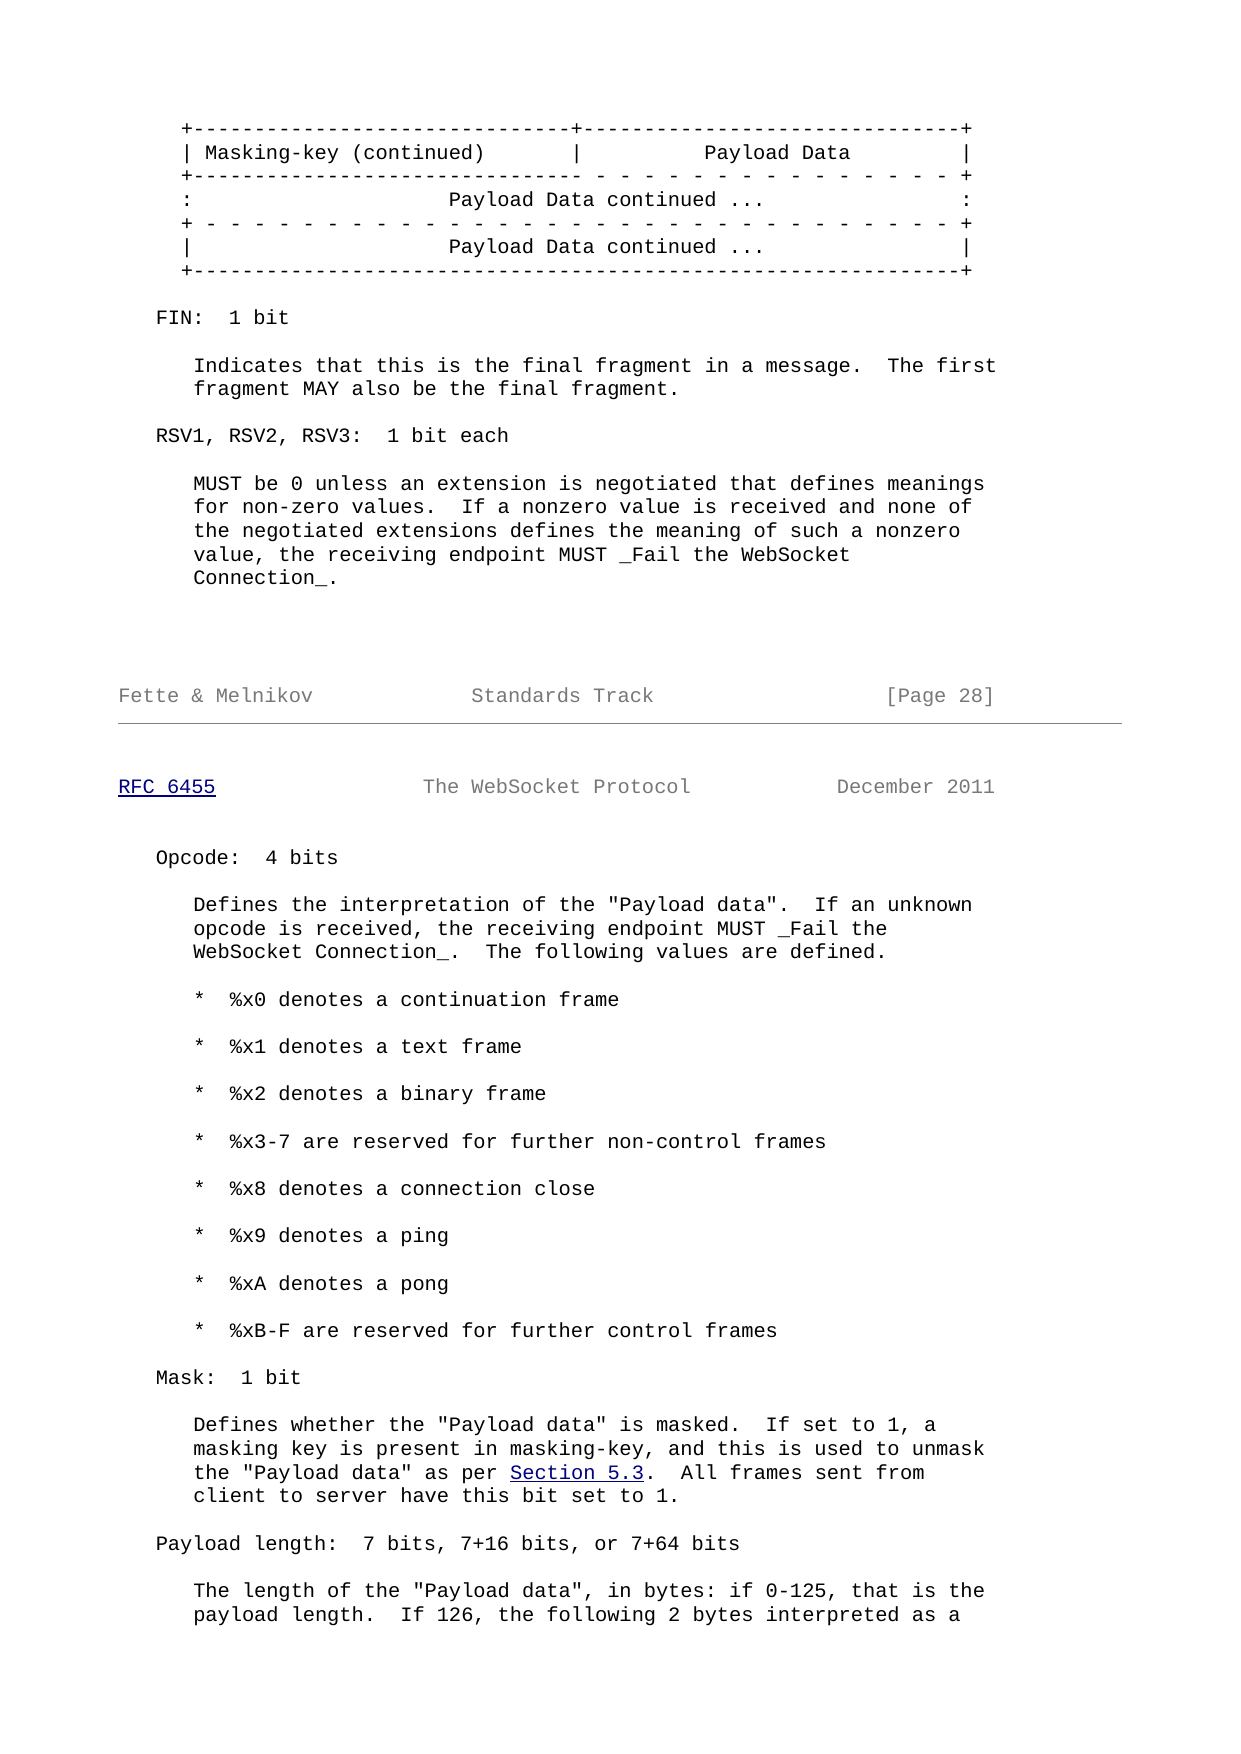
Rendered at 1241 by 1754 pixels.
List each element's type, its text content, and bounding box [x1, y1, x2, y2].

text FIN: 1 bit [118, 307, 1122, 331]
text client to server have this bit set to 1. [118, 1485, 1122, 1509]
text * %xB-F are reserved for further control frames [118, 1320, 1122, 1343]
text fragment MAY also be the final fragment. [118, 378, 1122, 402]
text +-------------------------------+-------------------------------+ [118, 118, 1122, 142]
text + - - - - - - - - - - - - - - - - - - - - - - - - - - - - - - - + [118, 213, 1122, 236]
text Connection_. [118, 567, 1122, 591]
text * %x9 denotes a ping [118, 1225, 1122, 1249]
text opcode is received, the receiving endpoint MUST _Fail the [118, 918, 1122, 941]
text payload length. If 126, the following 2 bytes interpreted as a [118, 1603, 1122, 1627]
text RFC 6455 The WebSocket Protocol December 2011 [118, 777, 1122, 799]
text value, the receiving endpoint MUST _Fail the WebSocket [118, 544, 1122, 567]
text the negotiated extensions defines the meaning of such a nonzero [118, 520, 1122, 544]
text * %x2 denotes a binary frame [118, 1083, 1122, 1107]
text * %x8 denotes a connection close [118, 1178, 1122, 1202]
text +-------------------------------- - - - - - - - - - - - - - - - + [118, 165, 1122, 189]
text Opcode: 4 bits [118, 847, 1122, 871]
text Mask: 1 bit [118, 1367, 1122, 1391]
text * %x3-7 are reserved for further non-control frames [118, 1131, 1122, 1154]
text The length of the "Payload data", in bytes: if 0-125, that is the [118, 1580, 1122, 1603]
text WebSocket Connection_. The following values are defined. [118, 941, 1122, 965]
text * %x1 denotes a text frame [118, 1036, 1122, 1060]
text Indicates that this is the final fragment in a message. The first [118, 354, 1122, 378]
text Payload length: 7 bits, 7+16 bits, or 7+64 bits [118, 1533, 1122, 1556]
text | Payload Data continued ... | [118, 236, 1122, 260]
text Defines the interpretation of the "Payload data". If an unknown [118, 894, 1122, 918]
text * %xA denotes a pong [118, 1272, 1122, 1296]
text +---------------------------------------------------------------+ [118, 260, 1122, 284]
text Fette & Melnikov Standards Track [Page 28] [118, 686, 1122, 709]
text for non-zero values. If a nonzero value is received and none of [118, 496, 1122, 520]
text : Payload Data continued ... : [118, 189, 1122, 213]
text the "Payload data" as per Section 5.3. All frames sent from [118, 1462, 1122, 1485]
text * %x0 denotes a continuation frame [118, 989, 1122, 1012]
text masking key is present in masking-key, and this is used to unmask [118, 1438, 1122, 1462]
text Defines whether the "Payload data" is masked. If set to 1, a [118, 1414, 1122, 1438]
text | Masking-key (continued) | Payload Data | [118, 142, 1122, 165]
text MUST be 0 unless an extension is negotiated that defines meanings [118, 473, 1122, 496]
text RSV1, RSV2, RSV3: 1 bit each [118, 426, 1122, 449]
